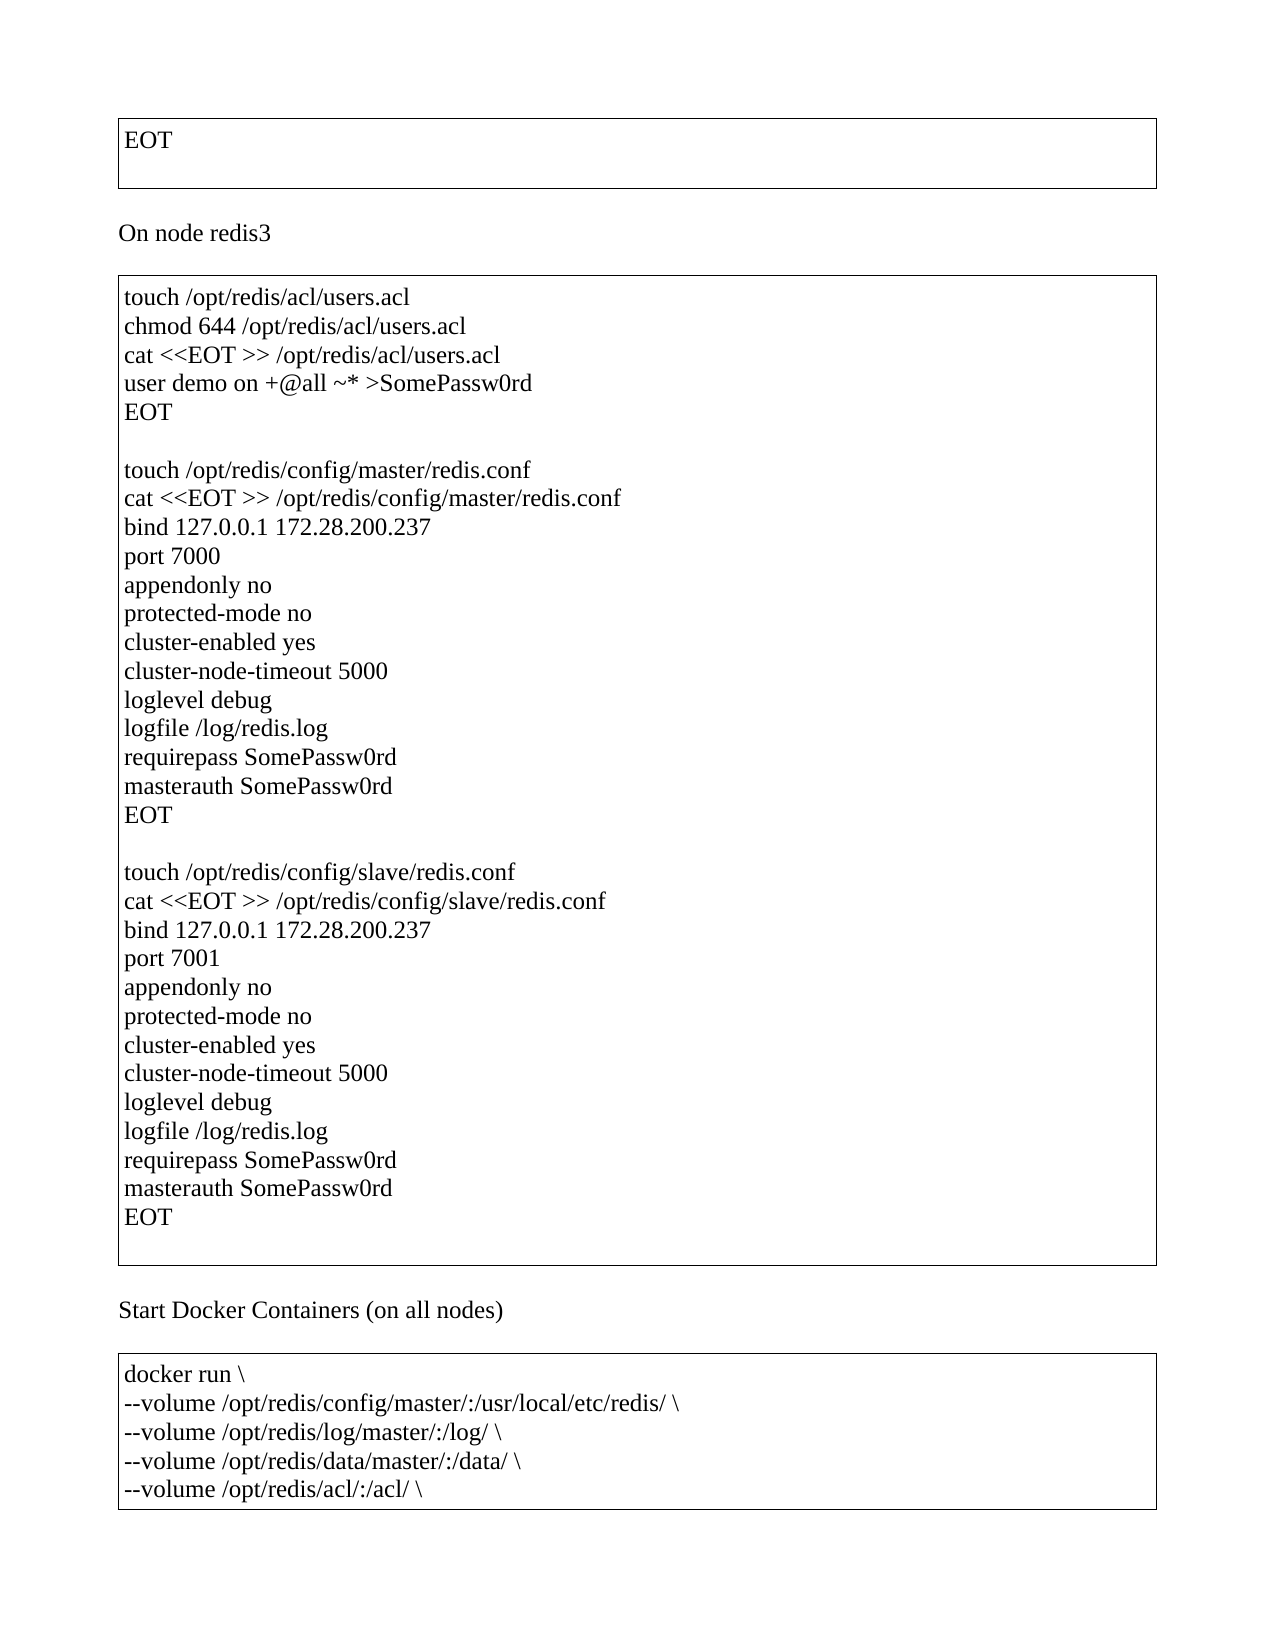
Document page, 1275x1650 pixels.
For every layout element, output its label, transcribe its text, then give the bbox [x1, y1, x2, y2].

table_header EOT [119, 119, 1156, 188]
table_header touch /opt/redis/acl/users.acl chmod 644 /opt/redis/acl/users.acl cat <<EOT >> /opt/redis/acl/users.acl user demo on +@all ~* >SomePassw0rd EOT touch /opt/redis/config/master/redis.conf cat <<EOT >> /opt/redis/config/master/redis.conf bind 127.0.0.1 172.28.200.237 port 7000 appendonly no protected-mode no cluster-enabled yes cluster-node-timeout 5000 loglevel debug logfile /log/redis.log requirepass SomePassw0rd masterauth SomePassw0rd EOT touch /opt/redis/config/slave/redis.conf cat <<EOT >> /opt/redis/config/slave/redis.conf bind 127.0.0.1 172.28.200.237 port 7001 appendonly no protected-mode no cluster-enabled yes cluster-node-timeout 5000 loglevel debug logfile /log/redis.log requirepass SomePassw0rd masterauth SomePassw0rd EOT [119, 276, 1156, 1265]
text Start Docker Containers (on all nodes) [118, 1295, 1157, 1324]
table_header docker run \ --volume /opt/redis/config/master/:/usr/local/etc/redis/ \ --volume /opt/redis/log/master/:/log/ \ --volume /opt/redis/data/master/:/data/ \ --volume /opt/redis/acl/:/acl/ \ [119, 1354, 1156, 1509]
text On node redis3 [118, 218, 1157, 247]
